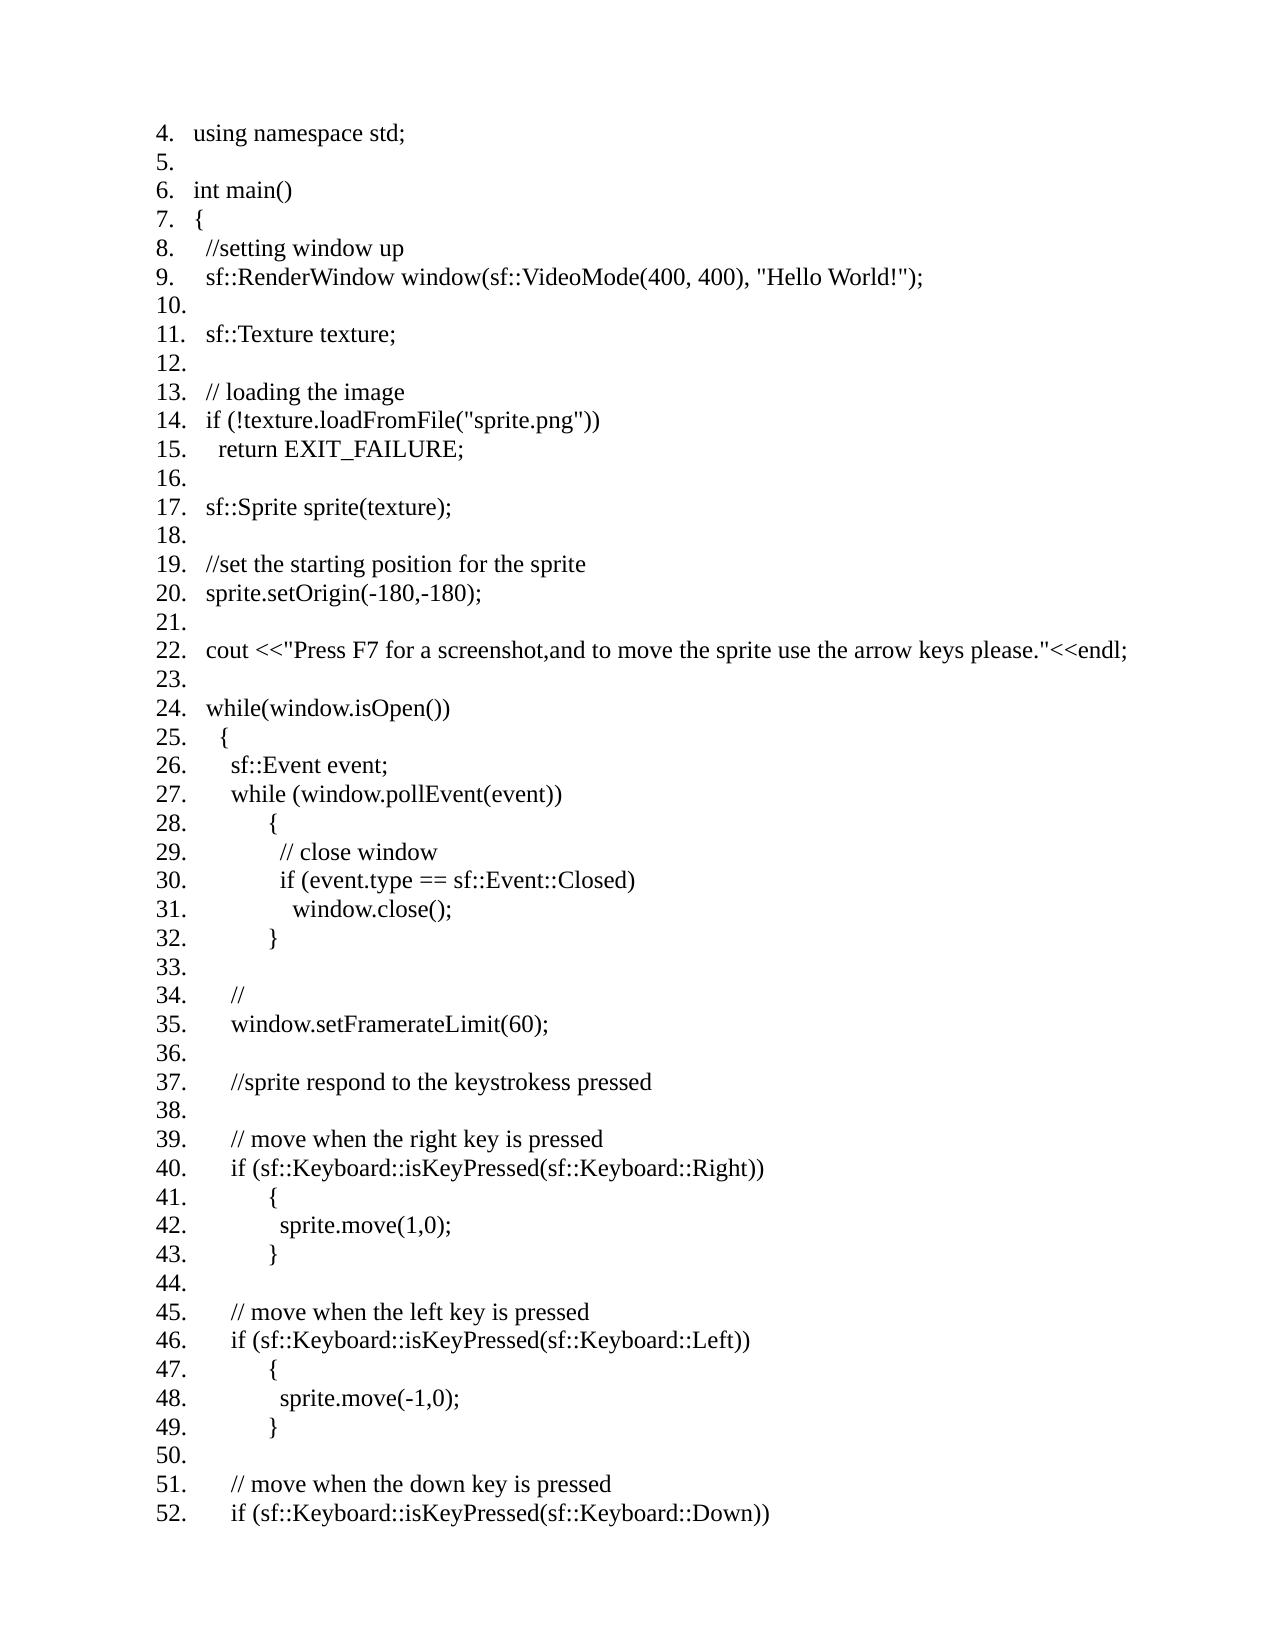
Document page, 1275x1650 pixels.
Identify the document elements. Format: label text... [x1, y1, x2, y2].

list sprite.move(-1,0); [156, 1383, 1157, 1412]
list // close window [156, 837, 1157, 866]
list sf::RenderWindow window(sf::VideoMode(400, 400), "Hello World!"); [156, 262, 1157, 291]
list cout <<"Press F7 for a screenshot,and to move the sprite use the arrow keys please."<<endl; [156, 636, 1157, 664]
list while (window.pollEvent(event)) [156, 779, 1157, 808]
list // move when the down key is pressed [156, 1469, 1157, 1498]
list sprite.move(1,0); [156, 1211, 1157, 1239]
list //setting window up [156, 233, 1157, 262]
list // [156, 981, 1157, 1009]
list sf::Event event; [156, 751, 1157, 779]
list int main() [156, 176, 1157, 204]
list // move when the left key is pressed [156, 1297, 1157, 1326]
list } [156, 1239, 1157, 1268]
list return EXIT_FAILURE; [156, 434, 1157, 463]
list if (sf::Keyboard::isKeyPressed(sf::Keyboard::Left)) [156, 1326, 1157, 1354]
list while(window.isOpen()) [156, 693, 1157, 722]
list { [156, 722, 1157, 751]
list if (sf::Keyboard::isKeyPressed(sf::Keyboard::Down)) [156, 1498, 1157, 1527]
list //set the starting position for the sprite [156, 549, 1157, 578]
list } [156, 923, 1157, 952]
list { [156, 1182, 1157, 1211]
list if (sf::Keyboard::isKeyPressed(sf::Keyboard::Right)) [156, 1153, 1157, 1182]
list window.setFramerateLimit(60); [156, 1009, 1157, 1038]
list using namespace std; [156, 118, 1157, 147]
list if (event.type == sf::Event::Closed) [156, 866, 1157, 894]
list } [156, 1412, 1157, 1441]
list //sprite respond to the keystrokess pressed [156, 1067, 1157, 1096]
list sf::Texture texture; [156, 319, 1157, 348]
list { [156, 808, 1157, 837]
list { [156, 204, 1157, 233]
list if (!texture.loadFromFile("sprite.png")) [156, 406, 1157, 434]
list // move when the right key is pressed [156, 1124, 1157, 1153]
list sf::Sprite sprite(texture); [156, 492, 1157, 521]
list sprite.setOrigin(-180,-180); [156, 578, 1157, 607]
list { [156, 1354, 1157, 1383]
list // loading the image [156, 377, 1157, 406]
list window.close(); [156, 894, 1157, 923]
